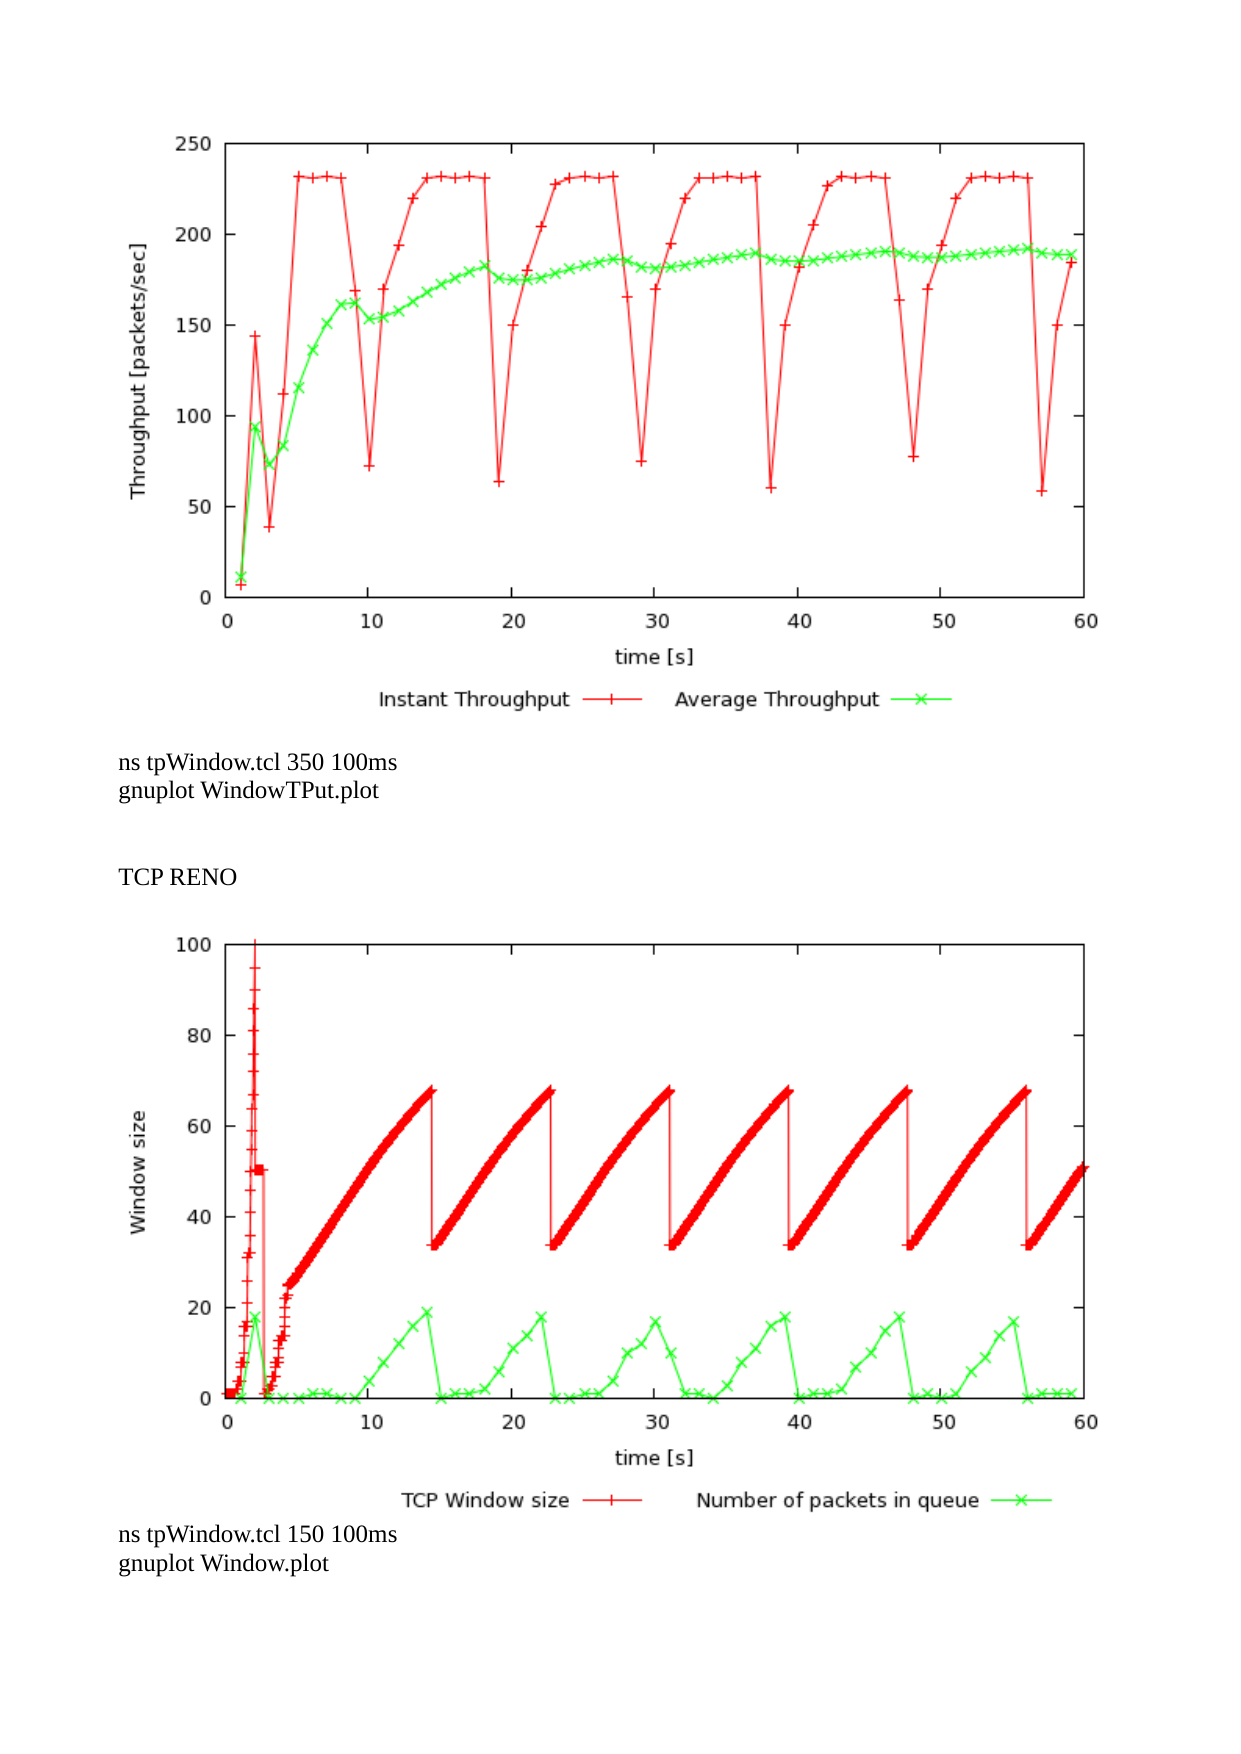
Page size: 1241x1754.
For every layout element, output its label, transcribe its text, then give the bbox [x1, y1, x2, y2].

text gnuplot WindowTPut.plot [118, 776, 1122, 804]
text gnuplot Window.plot [118, 1548, 1122, 1577]
text TCP RENO [118, 862, 1122, 891]
picture [120, 919, 1121, 1520]
text ns tpWindow.tcl 150 100ms [118, 919, 1122, 1548]
picture [120, 118, 1121, 719]
text ns tpWindow.tcl 350 100ms [118, 747, 1122, 776]
